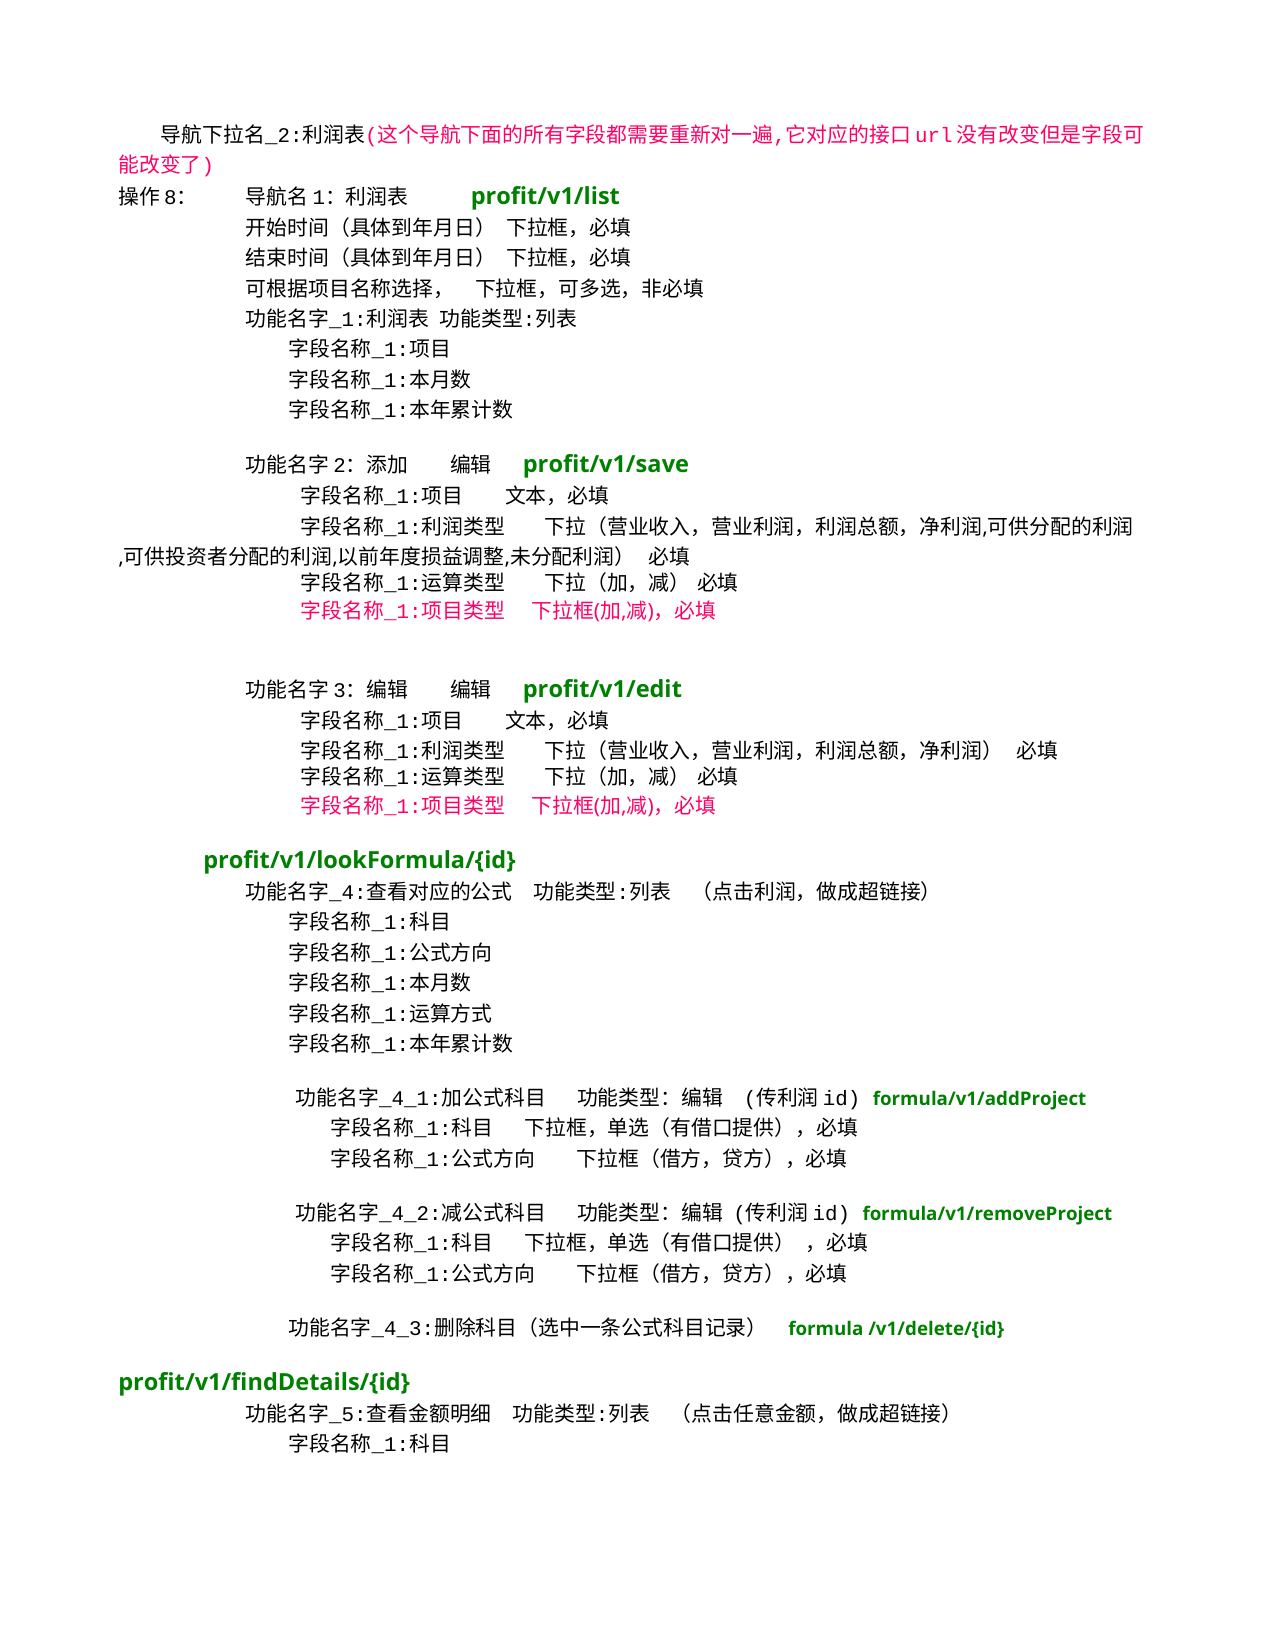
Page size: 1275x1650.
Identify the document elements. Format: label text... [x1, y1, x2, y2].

text 功能名字_5:查看金额明细 功能类型:列表 （点击任意金额，做成超链接） [118, 1397, 1157, 1428]
text 字段名称_1:利润类型 下拉（营业收入，营业利润，利润总额，净利润,可供分配的利润 [118, 510, 1157, 541]
text 字段名称_1:科目 下拉框，单选（有借口提供） ，必填 [118, 1227, 1157, 1257]
text 功能名字2：添加 编辑 profit/v1/save [118, 448, 1157, 480]
text 操作8： 导航名1：利润表 profit/v1/list [118, 179, 1157, 211]
text 字段名称_1:公式方向 下拉框（借方，贷方），必填 [118, 1257, 1157, 1287]
text 结束时间（具体到年月日） 下拉框，必填 [118, 241, 1157, 272]
text 字段名称_1:本月数 [118, 363, 1157, 393]
text 字段名称_1:运算类型 下拉（加，减） 必填 [118, 765, 1157, 791]
text 开始时间（具体到年月日） 下拉框，必填 [118, 211, 1157, 241]
text ,可供投资者分配的利润,以前年度损益调整,未分配利润） 必填 [118, 541, 1157, 571]
text 可根据项目名称选择， 下拉框，可多选，非必填 [118, 272, 1157, 302]
text 功能名字_4:查看对应的公式 功能类型:列表 （点击利润，做成超链接） [118, 875, 1157, 906]
text 字段名称_1:科目 下拉框，单选（有借口提供），必填 [118, 1112, 1157, 1142]
text 功能名字3：编辑 编辑 profit/v1/edit [118, 672, 1157, 704]
text 字段名称_1:项目 [118, 333, 1157, 363]
text 字段名称_1:运算方式 [118, 997, 1157, 1027]
text 字段名称_1:项目 文本，必填 [118, 704, 1157, 735]
text 字段名称_1:科目 [118, 906, 1157, 936]
text 字段名称_1:运算类型 下拉（加，减） 必填 [118, 571, 1157, 596]
text 字段名称_1:公式方向 [118, 936, 1157, 966]
text profit/v1/findDetails/{id} [118, 1365, 1157, 1397]
text 功能名字_4_1:加公式科目 功能类型：编辑 (传利润id) formula/v1/addProject [118, 1081, 1157, 1112]
text 功能名字_4_3:删除科目（选中一条公式科目记录） formula /v1/delete/{id} [118, 1311, 1157, 1341]
text 字段名称_1:项目 文本，必填 [118, 480, 1157, 510]
text profit/v1/lookFormula/{id} [118, 843, 1157, 875]
text 功能名字_4_2:减公式科目 功能类型：编辑 (传利润id) formula/v1/removeProject [118, 1196, 1157, 1227]
text 字段名称_1:公式方向 下拉框（借方，贷方），必填 [118, 1142, 1157, 1172]
text 功能名字_1:利润表 功能类型:列表 [118, 302, 1157, 333]
text 字段名称_1:利润类型 下拉（营业收入，营业利润，利润总额，净利润） 必填 [118, 735, 1157, 765]
text 字段名称_1:项目类型 下拉框(加,减)，必填 [118, 596, 1157, 625]
text 字段名称_1:本年累计数 [118, 393, 1157, 424]
text 字段名称_1:项目类型 下拉框(加,减)，必填 [118, 791, 1157, 819]
text 字段名称_1:科目 [118, 1428, 1157, 1458]
text 字段名称_1:本年累计数 [118, 1027, 1157, 1058]
text 导航下拉名_2:利润表(这个导航下面的所有字段都需要重新对一遍,它对应的接口url没有改变但是字段可能改变了) [118, 118, 1157, 179]
text 字段名称_1:本月数 [118, 966, 1157, 997]
